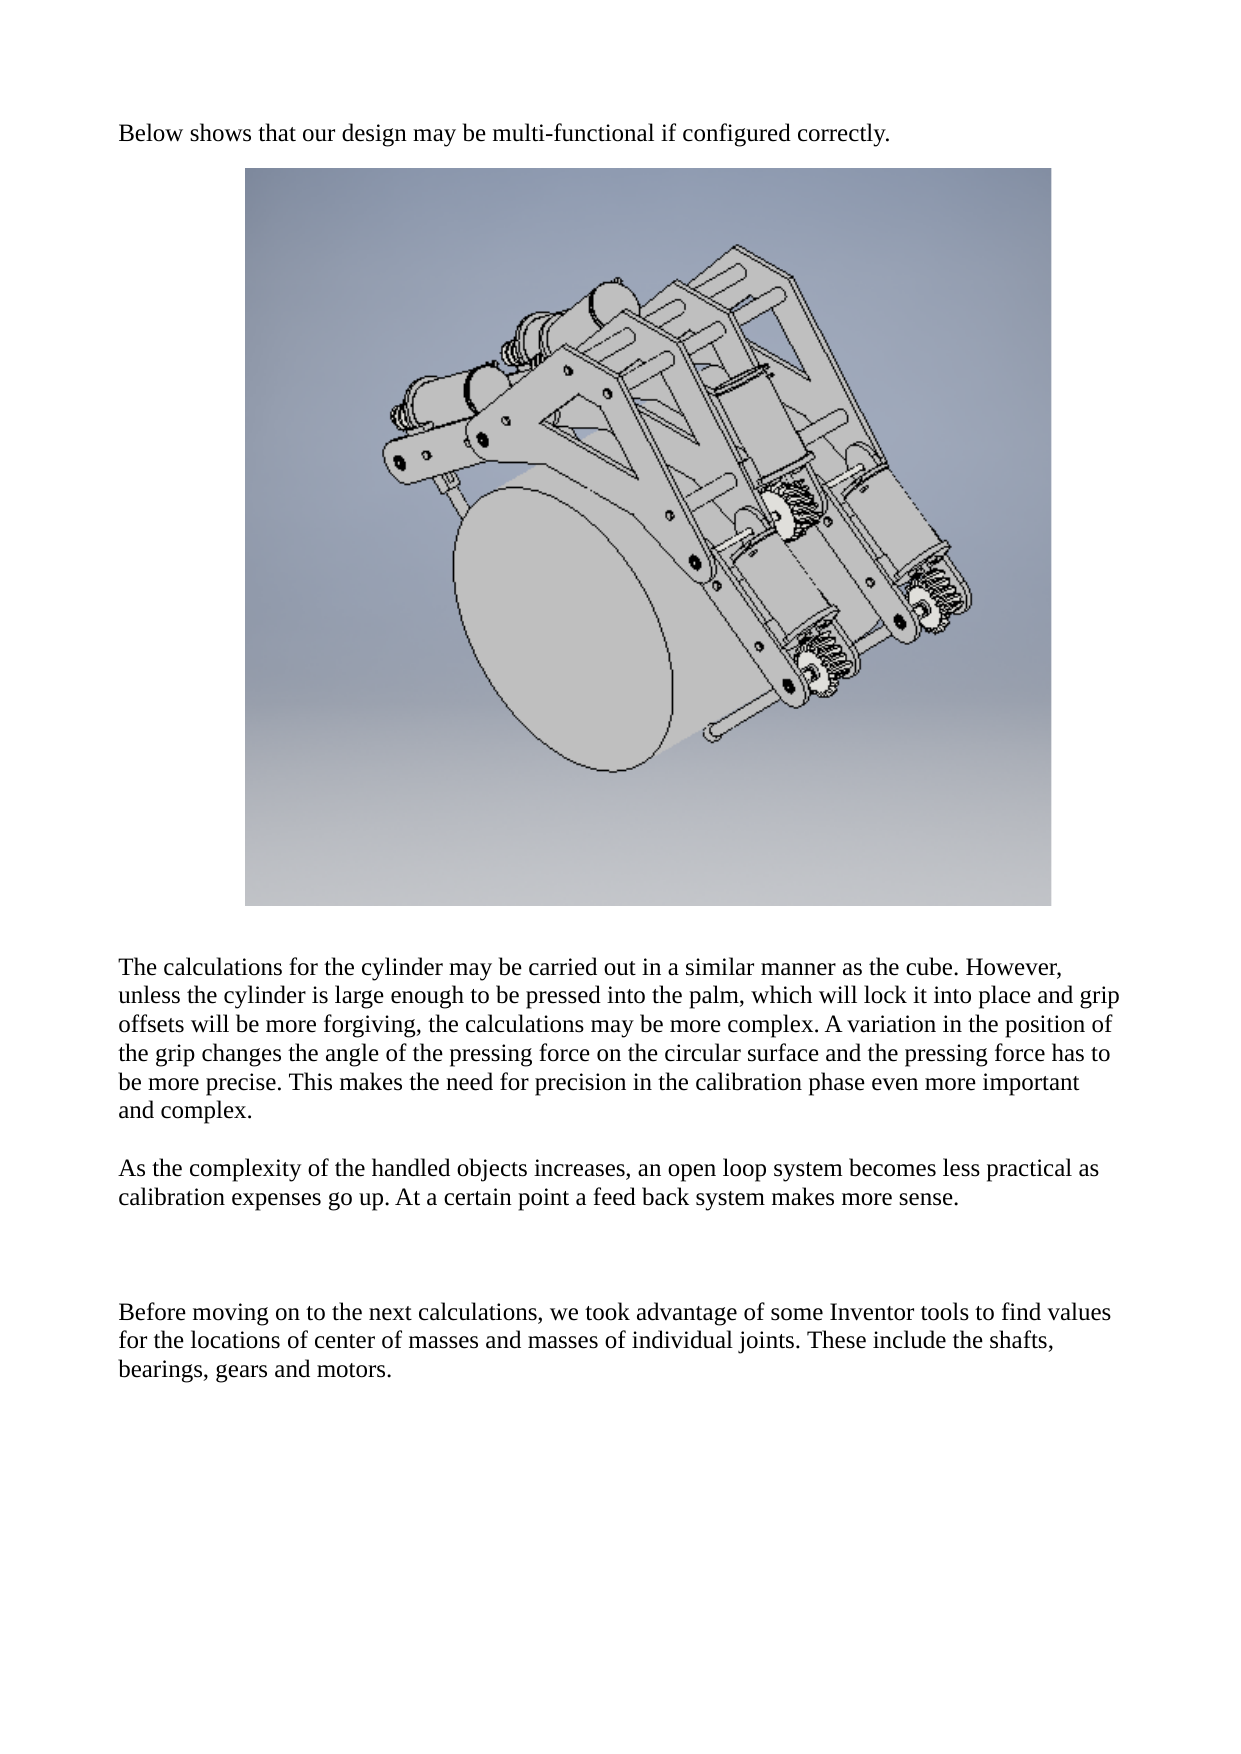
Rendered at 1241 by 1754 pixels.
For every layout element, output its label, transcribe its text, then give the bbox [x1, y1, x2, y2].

text As the complexity of the handled objects increases, an open loop system becomes less practical as calibration expenses go up. At a certain point a feed back system makes more sense. [118, 1153, 1122, 1211]
text The calculations for the cylinder may be carried out in a similar manner as the cube. However, unless the cylinder is large enough to be pressed into the palm, which will lock it into place and grip offsets will be more forgiving, the calculations may be more complex. A variation in the position of the grip changes the angle of the pressing force on the circular surface and the pressing force has to be more precise. This makes the need for precision in the calibration phase even more important and complex. [118, 952, 1122, 1124]
picture [245, 168, 1052, 906]
text Below shows that our design may be multi-functional if configured correctly. [118, 118, 1122, 147]
text Before moving on to the next calculations, we took advantage of some Inventor tools to find values for the locations of center of masses and masses of individual joints. These include the shafts, bearings, gears and motors. [118, 1297, 1122, 1383]
